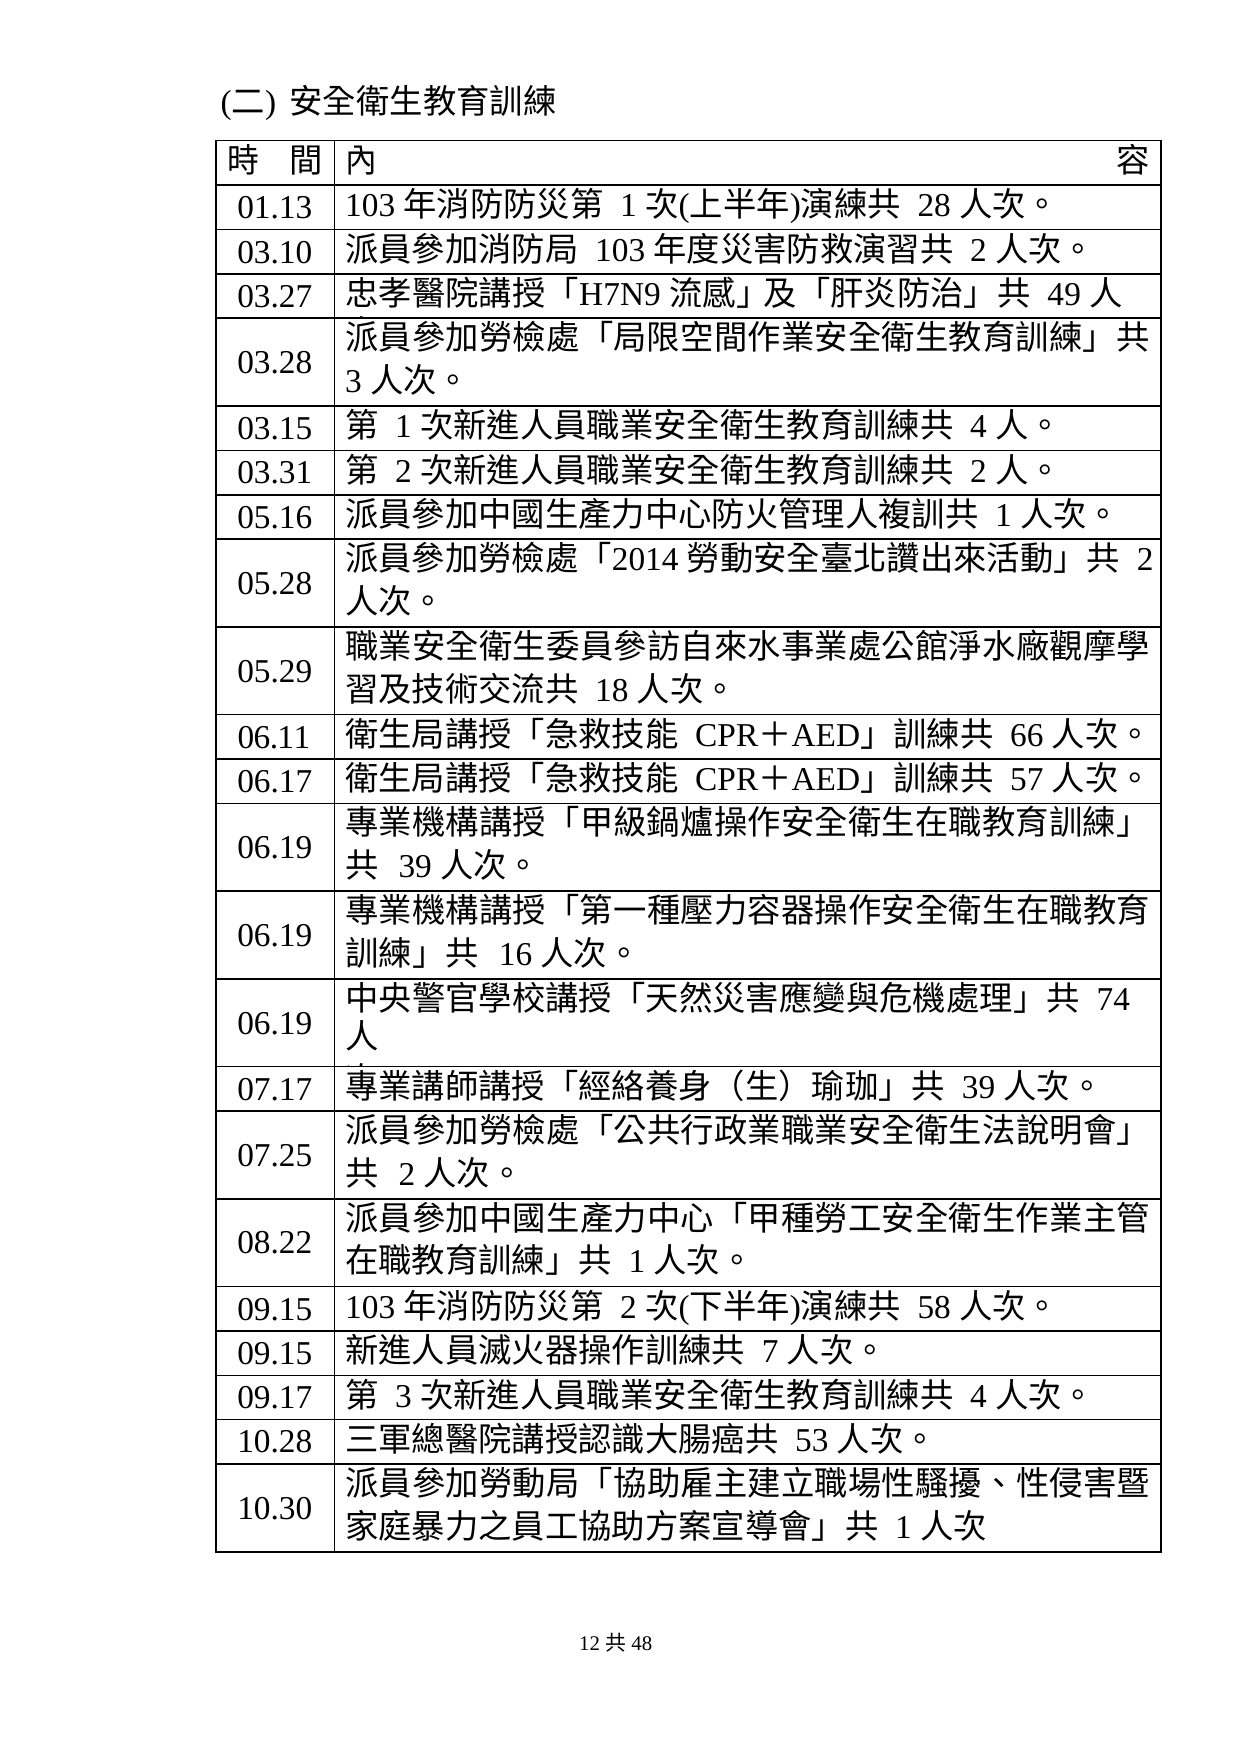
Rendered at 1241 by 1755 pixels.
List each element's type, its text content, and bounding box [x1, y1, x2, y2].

table_cell 05.28 [217, 540, 334, 626]
table_cell 06.19 [217, 892, 334, 978]
table_cell 03.10 [217, 230, 334, 273]
table_cell 103 年消防防災第 1 次(上半年)演練共 28 人次。 [335, 186, 1160, 228]
table_cell 06.19 [217, 804, 334, 890]
table_cell 派員參加中國生產力中心防火管理人複訓共 1 人次。 [335, 496, 1160, 538]
table_cell 06.11 [217, 715, 334, 758]
table_cell 01.13 [217, 186, 334, 228]
table_cell 05.29 [217, 628, 334, 714]
table_cell 職業安全衛生委員參訪自來水事業處公館淨水廠觀摩學 習及技術交流共 18 人次。 [335, 628, 1160, 714]
table_cell 三軍總醫院講授認識大腸癌共 53 人次。 [335, 1420, 1160, 1463]
table_cell 衛生局講授「急救技能 CPR＋AED」訓練共 57 人次。 [335, 760, 1160, 803]
table_cell 專業講師講授「經絡養身（生）瑜珈」共 39 人次。 [335, 1067, 1160, 1110]
table_cell 第 1 次新進人員職業安全衛生教育訓練共 4 人。 [335, 407, 1160, 449]
table_cell 09.17 [217, 1376, 334, 1419]
table_cell 08.22 [217, 1200, 334, 1286]
table_cell 派員參加勞檢處「2014 勞動安全臺北讚出來活動」共 2 人次。 [335, 540, 1160, 626]
table_cell 09.15 [217, 1332, 334, 1374]
table_cell 09.15 [217, 1287, 334, 1330]
table_cell 07.25 [217, 1112, 334, 1198]
table_header 內 容 [335, 141, 1160, 184]
table_cell 忠孝醫院講授「H7N9 流感」及「肝炎防治」共 49 人次。 [335, 275, 1160, 317]
table_cell 06.19 [217, 980, 334, 1066]
table_cell 中央警官學校講授「天然災害應變與危機處理」共 74 人 次。 [335, 980, 1160, 1066]
table_cell 專業機構講授「第一種壓力容器操作安全衛生在職教育 訓練」共 16 人次。 [335, 892, 1160, 978]
table_cell 第 3 次新進人員職業安全衛生教育訓練共 4 人次。 [335, 1376, 1160, 1419]
table_cell 03.15 [217, 407, 334, 449]
table_cell 派員參加中國生產力中心「甲種勞工安全衛生作業主管 在職教育訓練」共 1 人次。 [335, 1200, 1160, 1286]
table_cell 第 2 次新進人員職業安全衛生教育訓練共 2 人。 [335, 451, 1160, 494]
table_cell 派員參加消防局 103 年度災害防救演習共 2 人次。 [335, 230, 1160, 273]
table_cell 03.31 [217, 451, 334, 494]
table_cell 派員參加勞檢處「局限空間作業安全衛生教育訓練」共 3 人次。 [335, 319, 1160, 405]
table_cell 05.16 [217, 496, 334, 538]
table_cell 專業機構講授「甲級鍋爐操作安全衛生在職教育訓練」 共 39 人次。 [335, 804, 1160, 890]
table_cell 10.30 [217, 1465, 334, 1551]
table_cell 派員參加勞動局「協助雇主建立職場性騷擾、性侵害暨 家庭暴力之員工協助方案宣導會」共 1 人次 [335, 1465, 1160, 1551]
table_cell 10.28 [217, 1420, 334, 1463]
text (二) 安全衛生教育訓練 [220, 79, 1174, 122]
table_cell 新進人員滅火器操作訓練共 7 人次。 [335, 1332, 1160, 1374]
table_header 時 間 [217, 141, 334, 184]
table_cell 03.27 [217, 275, 334, 317]
table_cell 派員參加勞檢處「公共行政業職業安全衛生法說明會」 共 2 人次。 [335, 1112, 1160, 1198]
table_cell 衛生局講授「急救技能 CPR＋AED」訓練共 66 人次。 [335, 715, 1160, 758]
table_cell 103 年消防防災第 2 次(下半年)演練共 58 人次。 [335, 1287, 1160, 1330]
table_cell 07.17 [217, 1067, 334, 1110]
table_cell 03.28 [217, 319, 334, 405]
table_cell 06.17 [217, 760, 334, 803]
